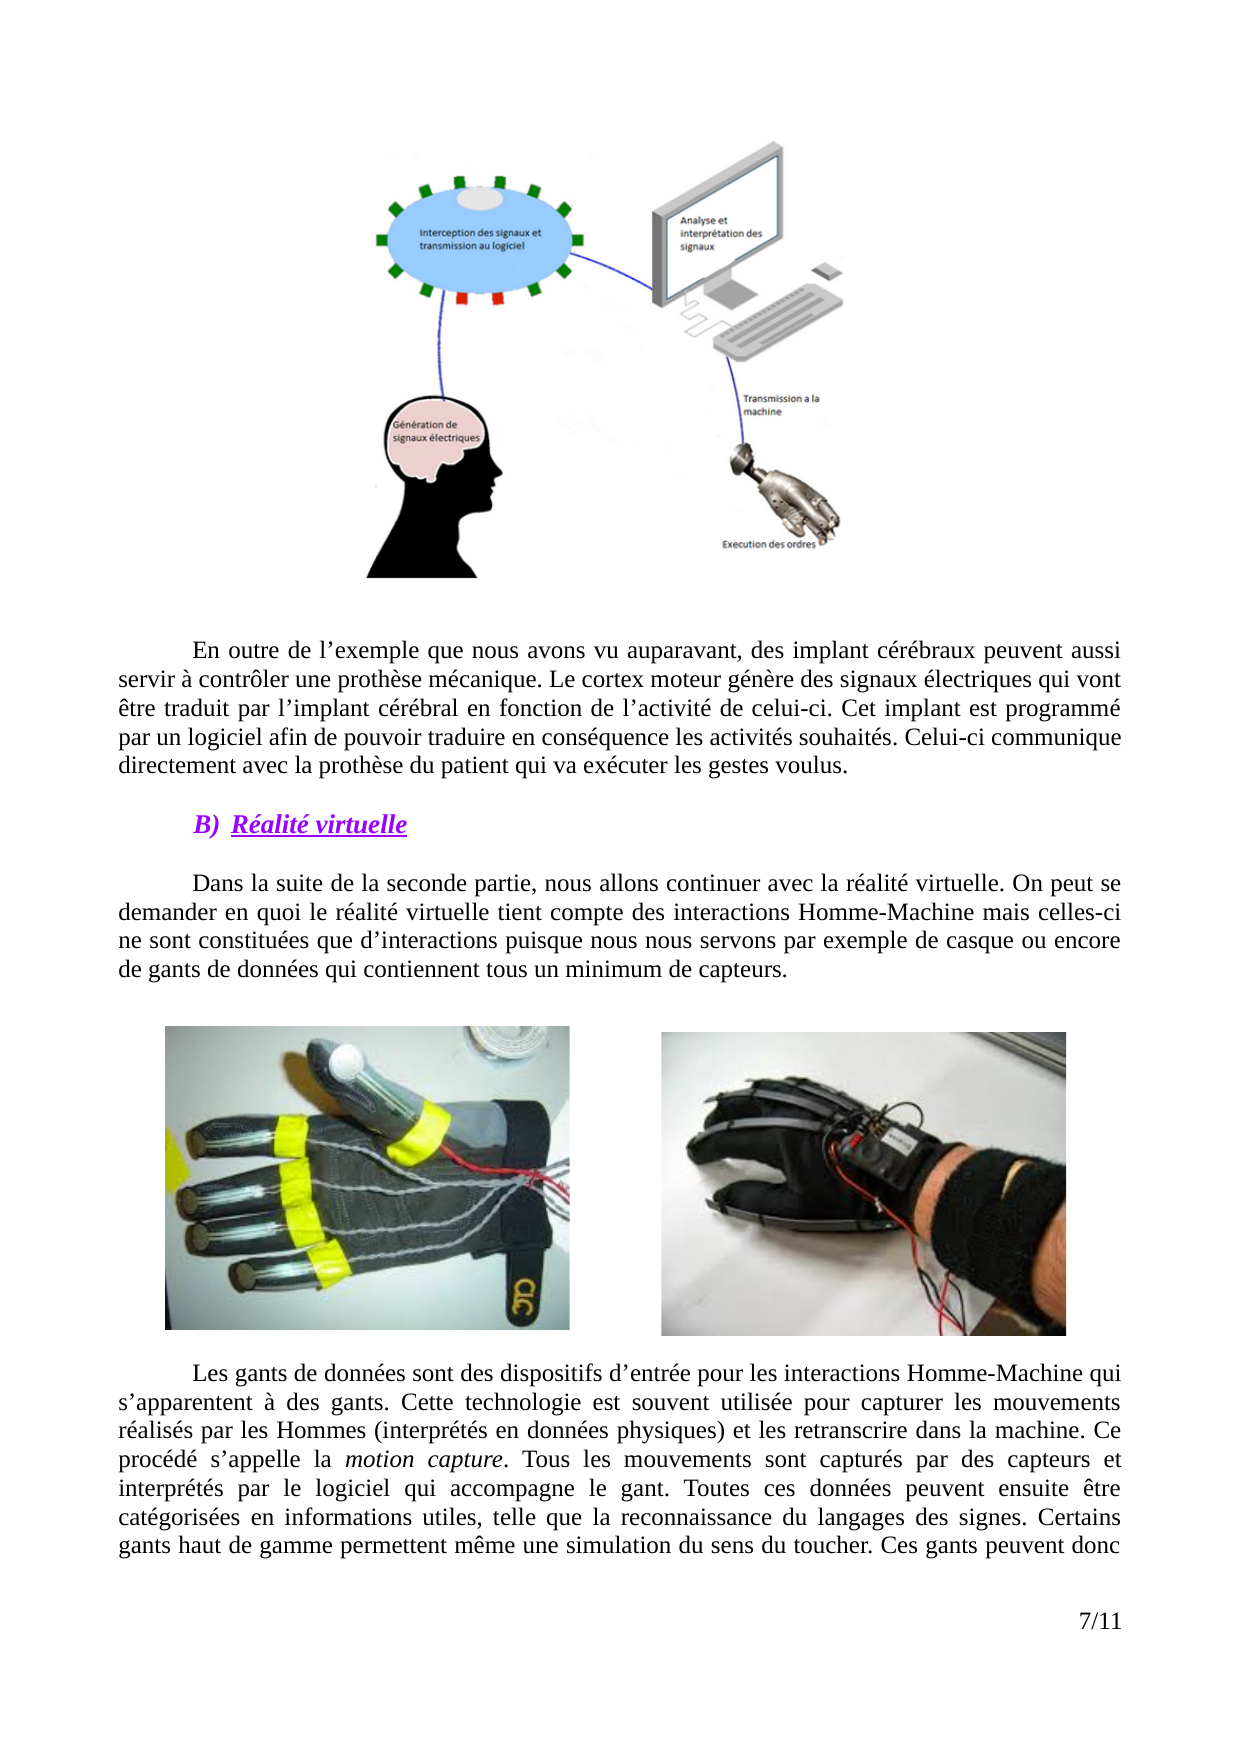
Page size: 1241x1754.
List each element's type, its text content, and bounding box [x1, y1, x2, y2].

picture [165, 1026, 570, 1330]
text Dans la suite de la seconde partie, nous allons continuer avec la réalité virtuelle. On peut se demander en quoi le réalité virtuelle tient compte des interactions Homme-Machine mais celles-ci ne sont constituées que d’interactions puisque nous nous servons par exemple de casque ou encore de gants de données qui contiennent tous un minimum de capteurs. [118, 868, 1122, 983]
picture [330, 139, 849, 579]
picture [661, 1032, 1067, 1336]
list Réalité virtuelle [193, 808, 1122, 839]
text Les gants de données sont des dispositifs d’entrée pour les interactions Homme-Machine qui s’apparentent à des gants. Cette technologie est souvent utilisée pour capturer les mouvements réalisés par les Hommes (interprétés en données physiques) et les retranscrire dans la machine. Ce procédé s’appelle la motion capture. Tous les mouvements sont capturés par des capteurs et interprétés par le logiciel qui accompagne le gant. Toutes ces données peuvent ensuite être catégorisées en informations utiles, telle que la reconnaissance du langages des signes. Certains gants haut de gamme permettent même une simulation du sens du toucher. Ces gants peuvent donc [118, 1358, 1122, 1559]
text En outre de l’exemple que nous avons vu auparavant, des implant cérébraux peuvent aussi servir à contrôler une prothèse mécanique. Le cortex moteur génère des signaux électriques qui vont être traduit par l’implant cérébral en fonction de l’activité de celui-ci. Cet implant est programmé par un logiciel afin de pouvoir traduire en conséquence les activités souhaités. Celui-ci communique directement avec la prothèse du patient qui va exécuter les gestes voulus. [118, 636, 1122, 779]
